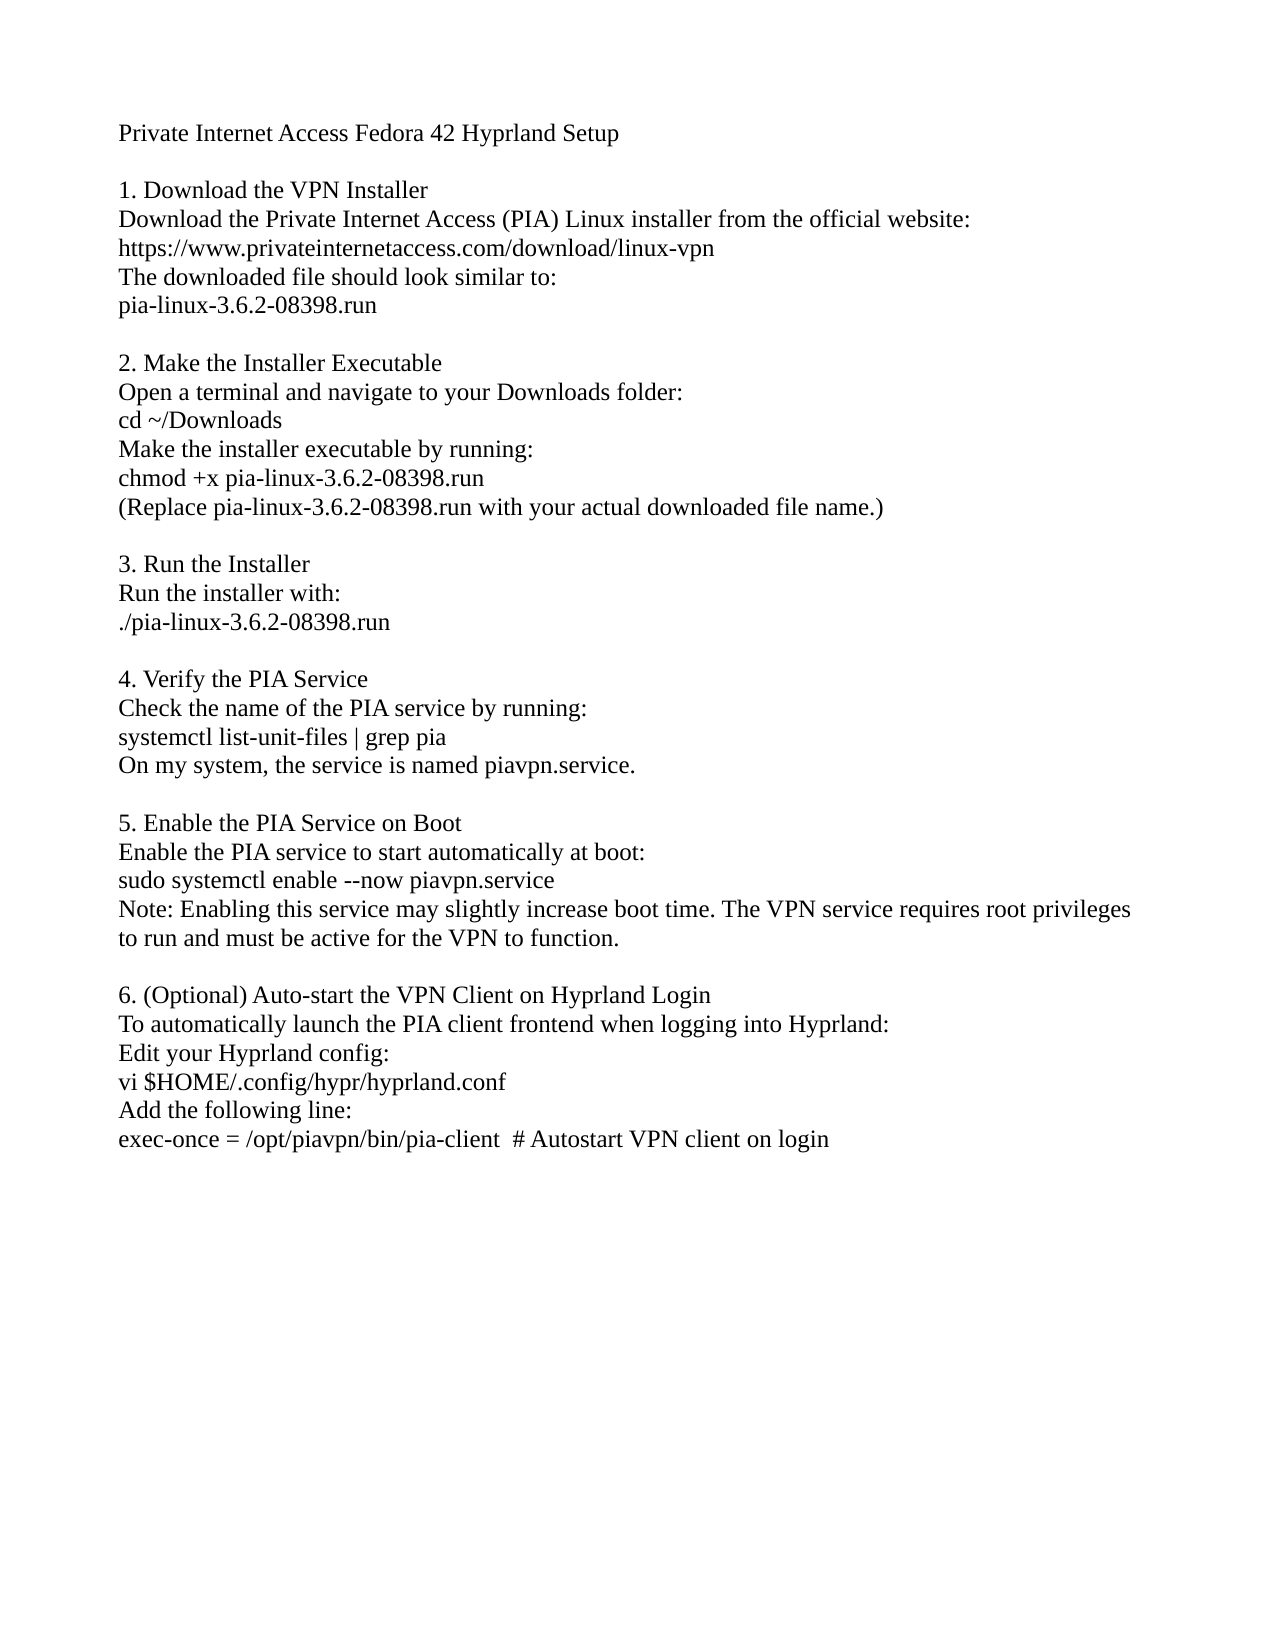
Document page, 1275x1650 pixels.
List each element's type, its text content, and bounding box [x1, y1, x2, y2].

text Download the Private Internet Access (PIA) Linux installer from the official website: [118, 204, 1157, 233]
text chmod +x pia-linux-3.6.2-08398.run [118, 463, 1157, 492]
text Make the installer executable by running: [118, 434, 1157, 463]
text systemctl list-unit-files | grep pia [118, 722, 1157, 751]
text https://www.privateinternetaccess.com/download/linux-vpn [118, 233, 1157, 262]
text exec-once = /opt/piavpn/bin/pia-client # Autostart VPN client on login [118, 1124, 1157, 1153]
text Check the name of the PIA service by running: [118, 693, 1157, 722]
text ./pia-linux-3.6.2-08398.run [118, 607, 1157, 636]
text 5. Enable the PIA Service on Boot [118, 808, 1157, 837]
text sudo systemctl enable --now piavpn.service [118, 866, 1157, 894]
text Private Internet Access Fedora 42 Hyprland Setup [118, 118, 1157, 147]
text 2. Make the Installer Executable [118, 348, 1157, 377]
text pia-linux-3.6.2-08398.run [118, 291, 1157, 319]
text vi $HOME/.config/hypr/hyprland.conf [118, 1067, 1157, 1096]
text 3. Run the Installer [118, 549, 1157, 578]
text Enable the PIA service to start automatically at boot: [118, 837, 1157, 866]
text 6. (Optional) Auto-start the VPN Client on Hyprland Login [118, 981, 1157, 1009]
text 1. Download the VPN Installer [118, 176, 1157, 204]
text The downloaded file should look similar to: [118, 262, 1157, 291]
text Add the following line: [118, 1096, 1157, 1124]
text To automatically launch the PIA client frontend when logging into Hyprland: [118, 1009, 1157, 1038]
text 4. Verify the PIA Service [118, 664, 1157, 693]
text On my system, the service is named piavpn.service. [118, 751, 1157, 779]
text Run the installer with: [118, 578, 1157, 607]
text Note: Enabling this service may slightly increase boot time. The VPN service requires root privileges to run and must be active for the VPN to function. [118, 894, 1157, 952]
text Open a terminal and navigate to your Downloads folder: [118, 377, 1157, 406]
text Edit your Hyprland config: [118, 1038, 1157, 1067]
text cd ~/Downloads [118, 406, 1157, 434]
text (Replace pia-linux-3.6.2-08398.run with your actual downloaded file name.) [118, 492, 1157, 521]
